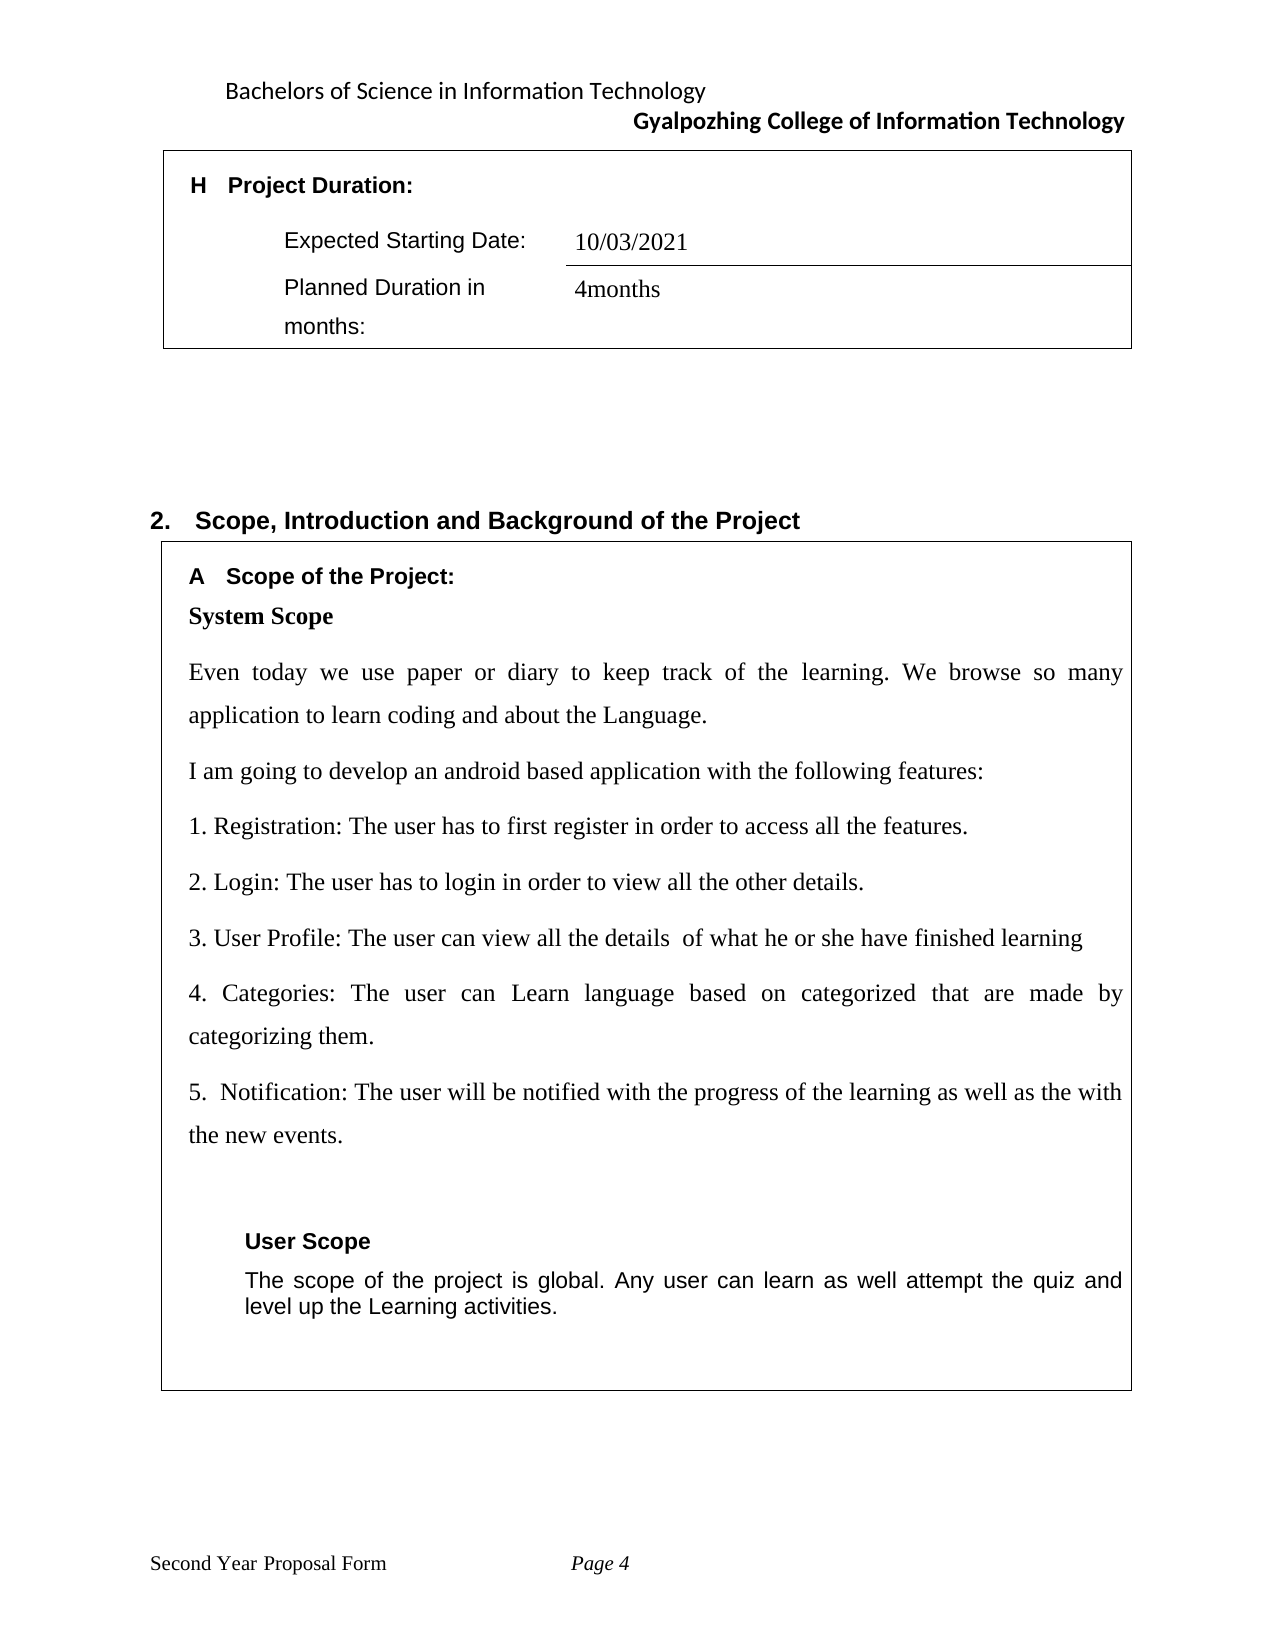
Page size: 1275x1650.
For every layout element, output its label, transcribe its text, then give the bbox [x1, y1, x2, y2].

table_header Scope of the Project: System Scope Even today we use paper or diary to keep track of the learning. We browse so many application to learn coding and about the Language. I am going to develop an android based application with the following features: 1. Registration: The user has to first register in order to access all the features. 2. Login: The user has to login in order to view all the other details. 3. User Profile: The user can view all the details of what he or she have finished learning 4. Categories: The user can Learn language based on categorized that are made by categorizing them. 5. Notification: The user will be notified with the progress of the learning as well as the with the new events. User Scope The scope of the project is global. Any user can learn as well attempt the quiz and level up the Learning activities. [162, 542, 1131, 1340]
table_cell 10/03/2021 [566, 219, 1131, 264]
subtitle 2. Scope, Introduction and Background of the Project [150, 506, 1125, 534]
table_cell [566, 349, 1115, 394]
table_cell 4months [566, 266, 1131, 348]
table_cell Expected Starting Date: [164, 219, 566, 264]
table_cell Planned Duration in months: [164, 265, 566, 348]
table_header Project Duration: [164, 151, 1131, 219]
table_cell [163, 349, 566, 394]
table_cell [1115, 349, 1132, 394]
table_cell [162, 1340, 1131, 1390]
